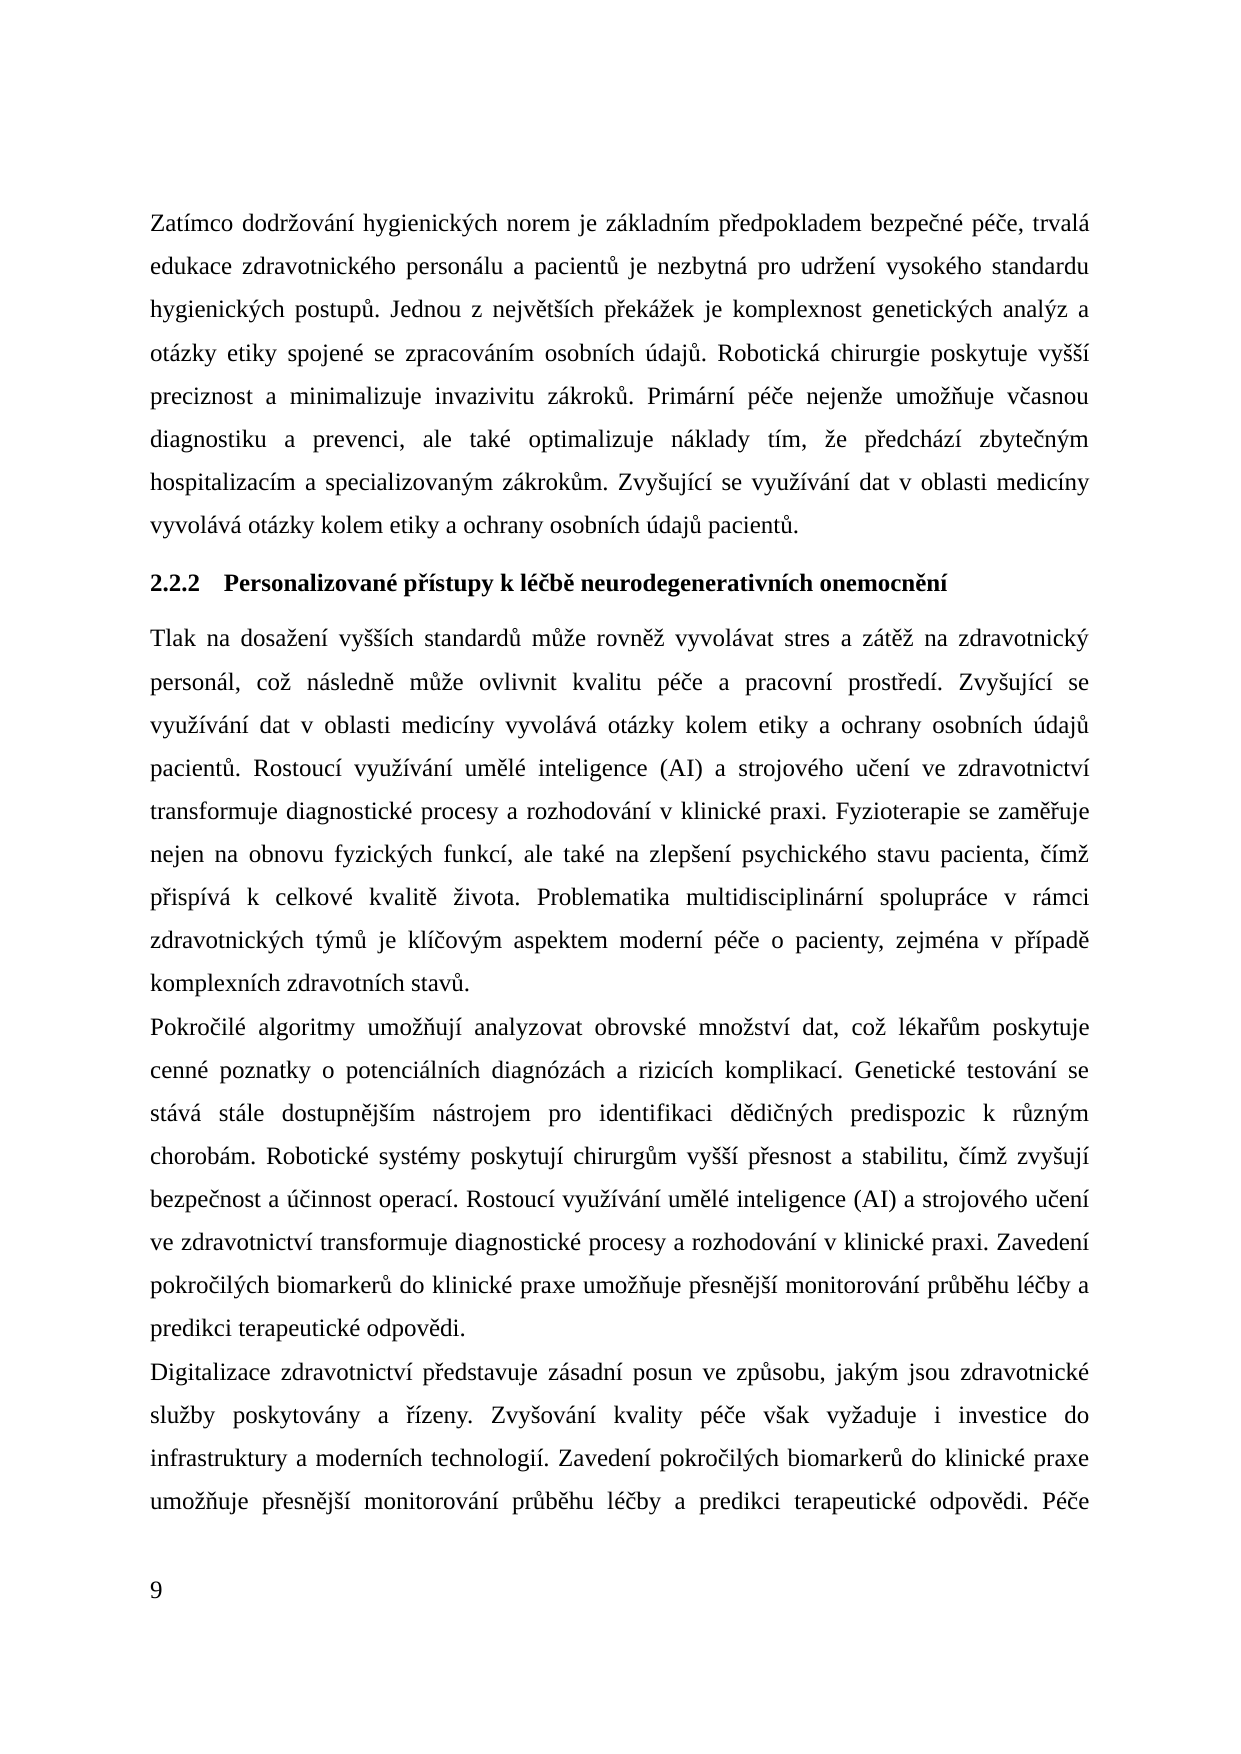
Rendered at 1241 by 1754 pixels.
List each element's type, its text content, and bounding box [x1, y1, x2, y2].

text Zatímco dodržování hygienických norem je základním předpokladem bezpečné péče, trvalá edukace zdravotnického personálu a pacientů je nezbytná pro udržení vysokého standardu hygienických postupů. Jednou z největších překážek je komplexnost genetických analýz a otázky etiky spojené se zpracováním osobních údajů. Robotická chirurgie poskytuje vyšší preciznost a minimalizuje invazivitu zákroků. Primární péče nejenže umožňuje včasnou diagnostiku a prevenci, ale také optimalizuje náklady tím, že předchází zbytečným hospitalizacím a specializovaným zákrokům. Zvyšující se využívání dat v oblasti medicíny vyvolává otázky kolem etiky a ochrany osobních údajů pacientů. [150, 208, 1090, 539]
subtitle Personalizované přístupy k léčbě neurodegenerativních onemocnění [150, 568, 1090, 597]
text Pokročilé algoritmy umožňují analyzovat obrovské množství dat, což lékařům poskytuje cenné poznatky o potenciálních diagnózách a rizicích komplikací. Genetické testování se stává stále dostupnějším nástrojem pro identifikaci dědičných predispozic k různým chorobám. Robotické systémy poskytují chirurgům vyšší přesnost a stabilitu, čímž zvyšují bezpečnost a účinnost operací. Rostoucí využívání umělé inteligence (AI) a strojového učení ve zdravotnictví transformuje diagnostické procesy a rozhodování v klinické praxi. Zavedení pokročilých biomarkerů do klinické praxe umožňuje přesnější monitorování průběhu léčby a predikci terapeutické odpovědi. [150, 1012, 1090, 1342]
text Digitalizace zdravotnictví představuje zásadní posun ve způsobu, jakým jsou zdravotnické služby poskytovány a řízeny. Zvyšování kvality péče však vyžaduje i investice do infrastruktury a moderních technologií. Zavedení pokročilých biomarkerů do klinické praxe umožňuje přesnější monitorování průběhu léčby a predikci terapeutické odpovědi. Péče [150, 1357, 1090, 1515]
text Tlak na dosažení vyšších standardů může rovněž vyvolávat stres a zátěž na zdravotnický personál, což následně může ovlivnit kvalitu péče a pracovní prostředí. Zvyšující se využívání dat v oblasti medicíny vyvolává otázky kolem etiky a ochrany osobních údajů pacientů. Rostoucí využívání umělé inteligence (AI) a strojového učení ve zdravotnictví transformuje diagnostické procesy a rozhodování v klinické praxi. Fyzioterapie se zaměřuje nejen na obnovu fyzických funkcí, ale také na zlepšení psychického stavu pacienta, čímž přispívá k celkové kvalitě života. Problematika multidisciplinární spolupráce v rámci zdravotnických týmů je klíčovým aspektem moderní péče o pacienty, zejména v případě komplexních zdravotních stavů. [150, 623, 1090, 997]
